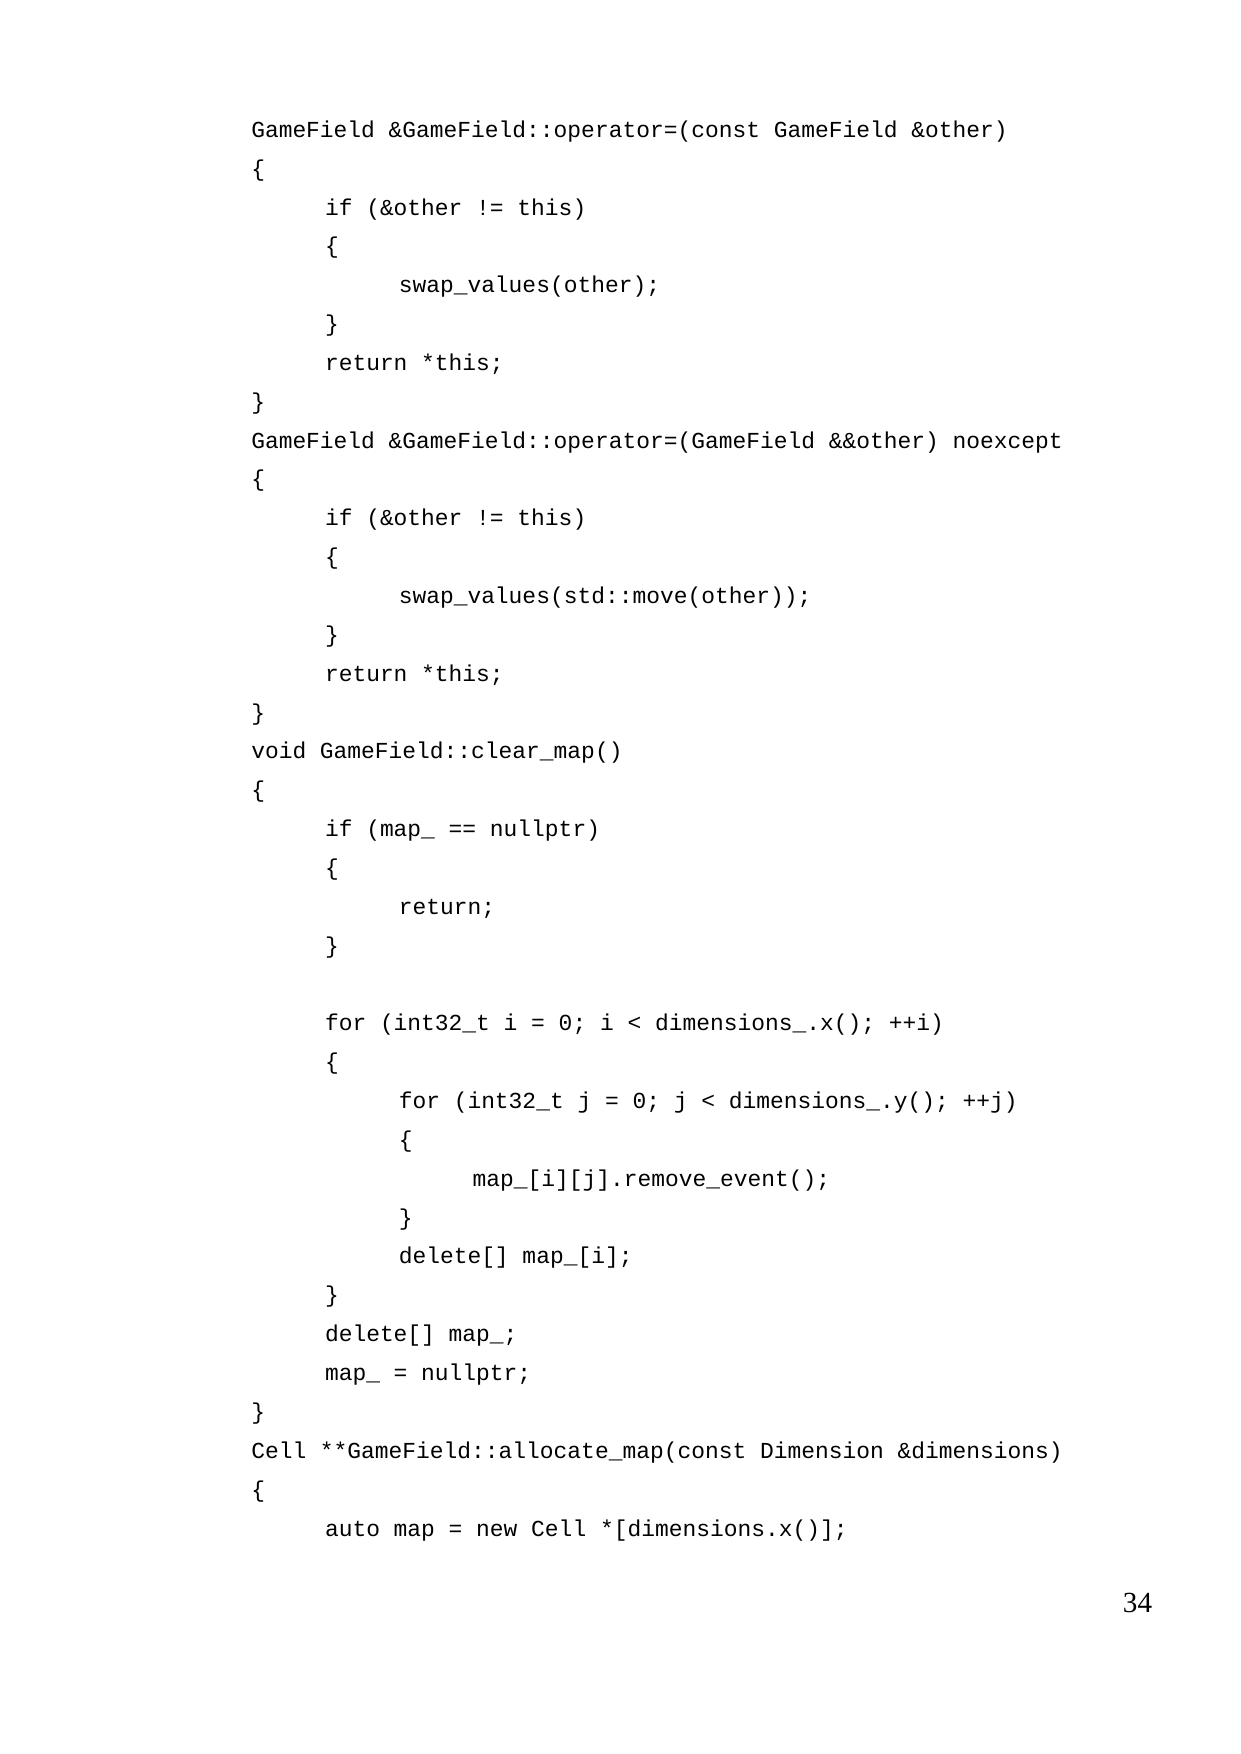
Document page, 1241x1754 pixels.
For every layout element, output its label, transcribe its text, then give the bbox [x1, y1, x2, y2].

text map_[i][j].remove_event(); [177, 1167, 1152, 1193]
text for (int32_t i = 0; i < dimensions_.x(); ++i) [177, 1012, 1152, 1038]
text delete[] map_[i]; [177, 1245, 1152, 1271]
text { [177, 856, 1152, 882]
text delete[] map_; [177, 1323, 1152, 1348]
text GameField &GameField::operator=(const GameField &other) [177, 118, 1152, 144]
text void GameField::clear_map() [177, 740, 1152, 766]
text } [177, 623, 1152, 649]
text swap_values(other); [177, 273, 1152, 299]
text { [177, 779, 1152, 804]
text } [177, 1400, 1152, 1426]
text return *this; [177, 351, 1152, 377]
text { [177, 1478, 1152, 1504]
text { [177, 1128, 1152, 1154]
text GameField &GameField::operator=(GameField &&other) noexcept [177, 429, 1152, 455]
text } [177, 1206, 1152, 1232]
text swap_values(std::move(other)); [177, 584, 1152, 610]
text { [177, 235, 1152, 261]
text } [177, 701, 1152, 727]
text } [177, 390, 1152, 416]
text return; [177, 895, 1152, 921]
text { [177, 157, 1152, 183]
text if (&other != this) [177, 196, 1152, 222]
text for (int32_t j = 0; j < dimensions_.y(); ++j) [177, 1089, 1152, 1115]
text } [177, 1284, 1152, 1310]
text { [177, 546, 1152, 571]
text map_ = nullptr; [177, 1361, 1152, 1387]
text return *this; [177, 662, 1152, 688]
text auto map = new Cell *[dimensions.x()]; [177, 1517, 1152, 1543]
text } [177, 934, 1152, 960]
text if (&other != this) [177, 507, 1152, 533]
text if (map_ == nullptr) [177, 817, 1152, 843]
text { [177, 468, 1152, 494]
text { [177, 1051, 1152, 1077]
text } [177, 312, 1152, 338]
text Cell **GameField::allocate_map(const Dimension &dimensions) [177, 1439, 1152, 1465]
